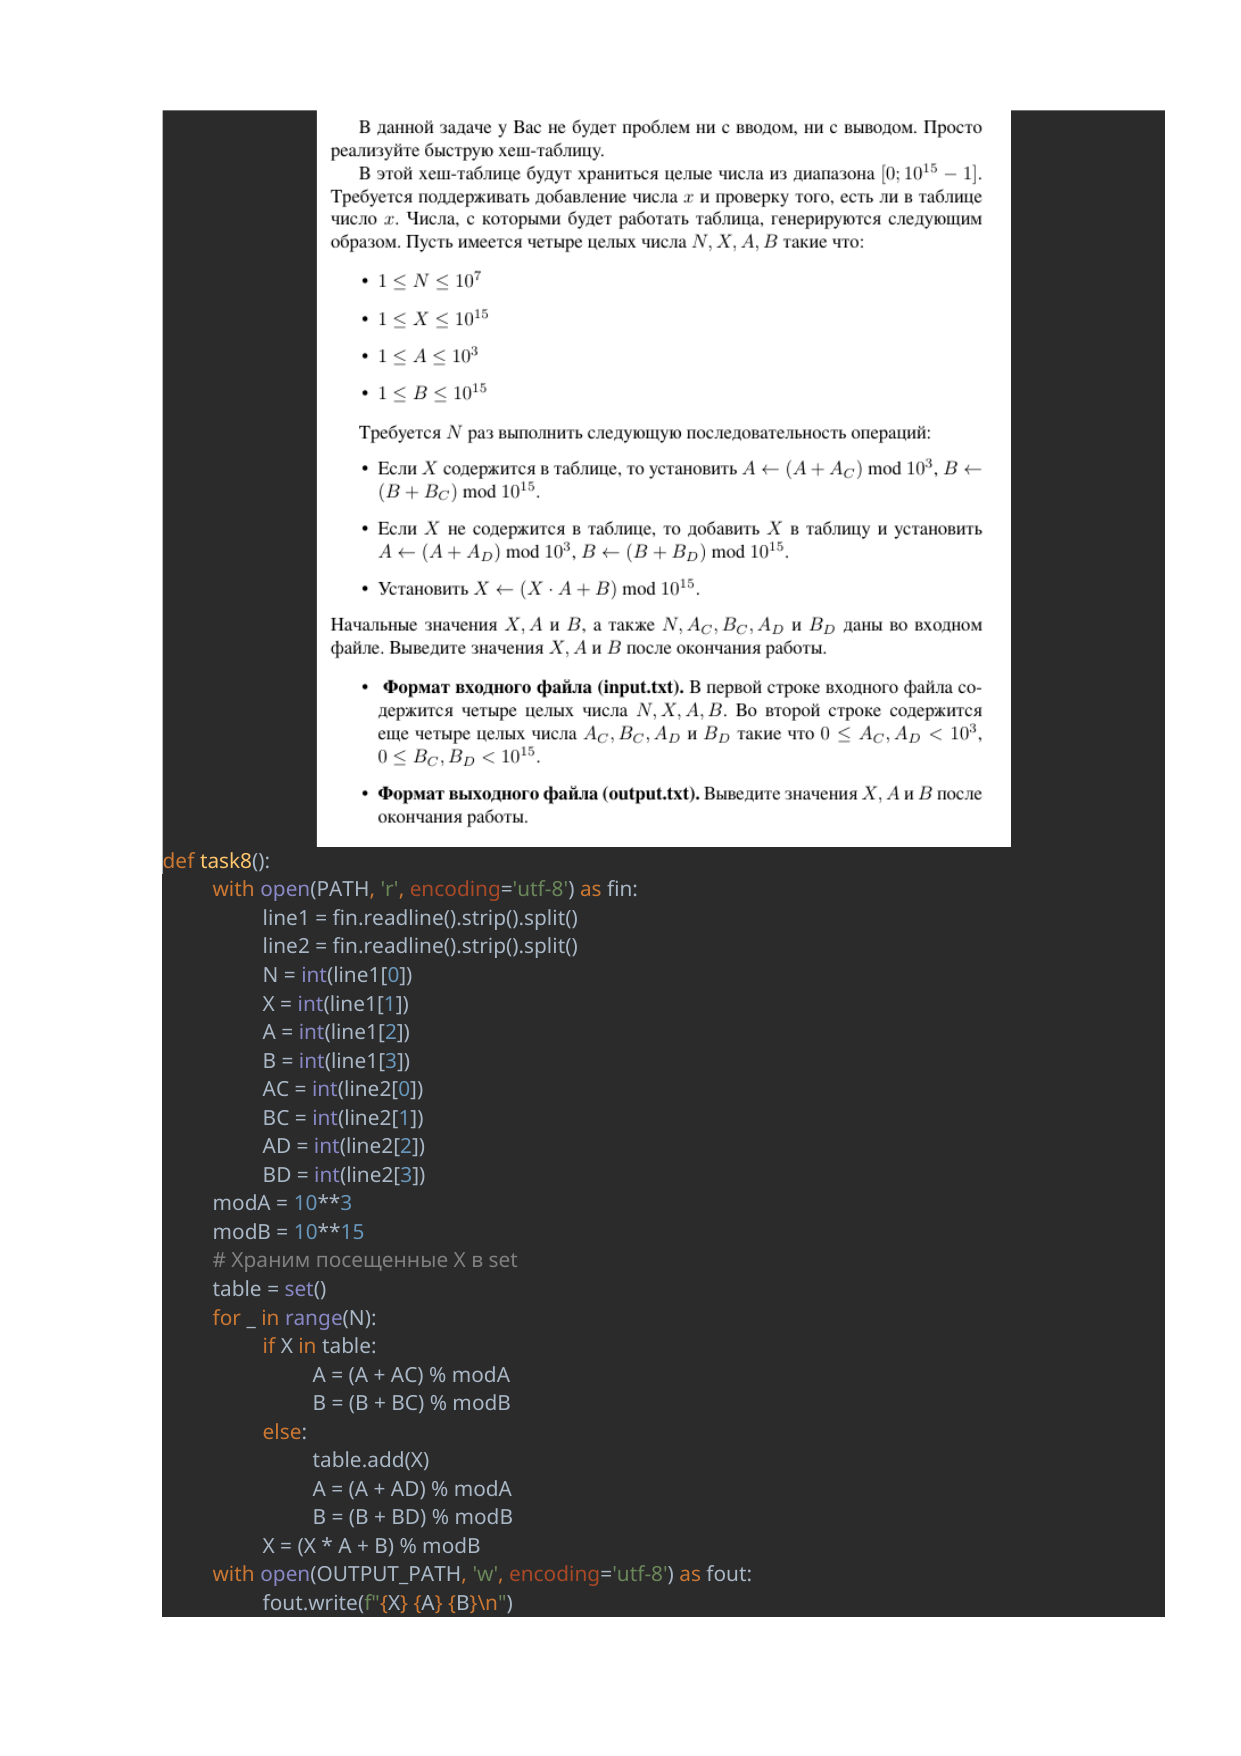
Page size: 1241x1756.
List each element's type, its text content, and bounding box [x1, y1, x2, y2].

text for _ in range(N): [162, 1303, 1165, 1331]
text X = int(line1[1]) [162, 989, 1165, 1017]
text A = (A + AD) % modA [162, 1474, 1165, 1502]
text table.add(X) [162, 1445, 1165, 1474]
text table = set() [162, 1274, 1165, 1303]
text B = (B + BD) % modB [162, 1502, 1165, 1531]
text X = (X * A + B) % modB [162, 1531, 1165, 1559]
text B = (B + BC) % modB [162, 1388, 1165, 1417]
text with open(OUTPUT_PATH, 'w', encoding='utf-8') as fout: [162, 1559, 1165, 1588]
text modB = 10**15 [162, 1217, 1165, 1246]
text line2 = fin.readline().strip().split() [162, 932, 1165, 960]
text modA = 10**3 [162, 1188, 1165, 1217]
text line1 = fin.readline().strip().split() [162, 903, 1165, 932]
text A = (A + AC) % modA [162, 1360, 1165, 1388]
text def task8(): [162, 110, 1165, 874]
text with open(PATH, 'r', encoding='utf-8') as fin: [162, 874, 1165, 903]
text if X in table: [162, 1331, 1165, 1360]
text fout.write(f"{X} {A} {B}\n") [162, 1588, 1165, 1617]
text N = int(line1[0]) [162, 960, 1165, 989]
text BD = int(line2[3]) [162, 1160, 1165, 1188]
text AD = int(line2[2]) [162, 1131, 1165, 1160]
text # Храним посещенные X в set [162, 1246, 1165, 1274]
text AC = int(line2[0]) [162, 1074, 1165, 1103]
text A = int(line1[2]) [162, 1017, 1165, 1046]
text else: [162, 1417, 1165, 1445]
picture [316, 110, 1011, 847]
text BC = int(line2[1]) [162, 1103, 1165, 1131]
text B = int(line1[3]) [162, 1046, 1165, 1074]
